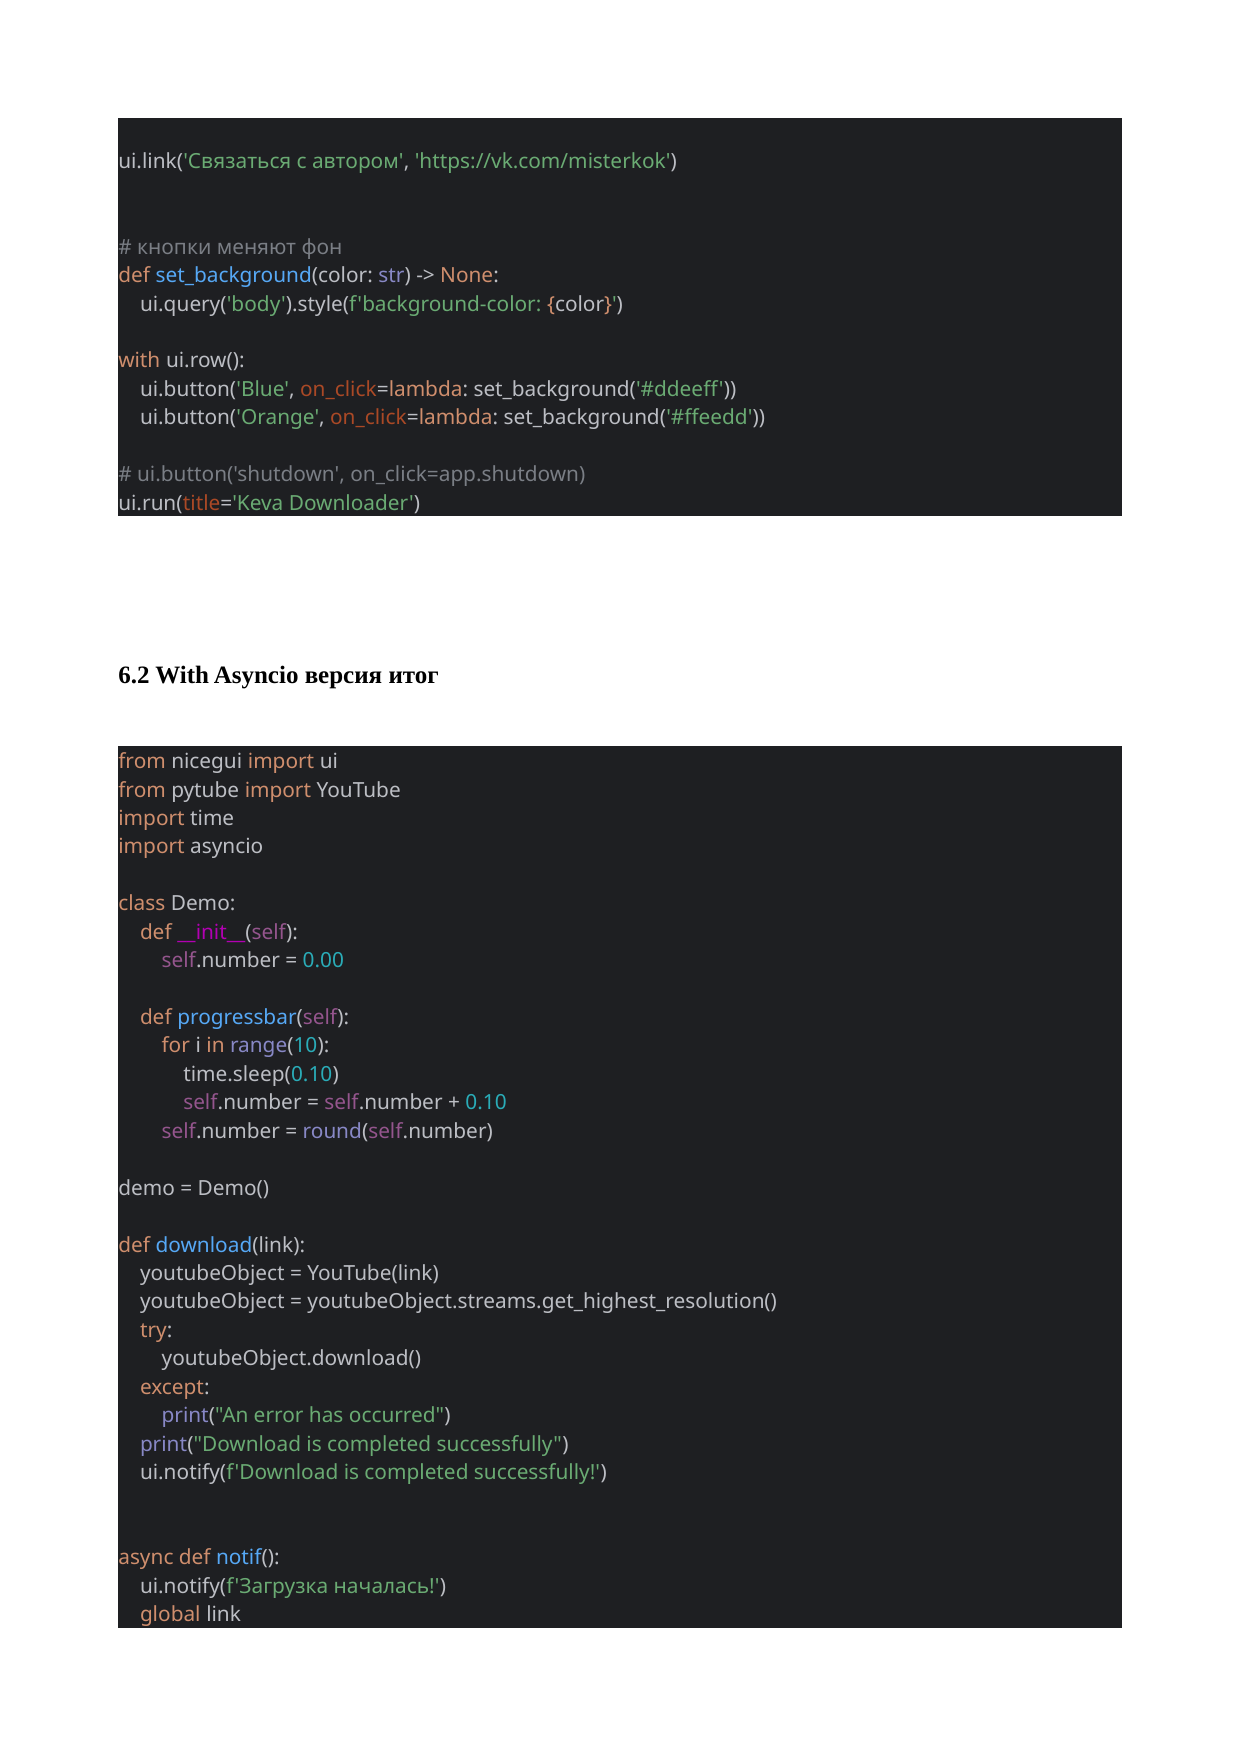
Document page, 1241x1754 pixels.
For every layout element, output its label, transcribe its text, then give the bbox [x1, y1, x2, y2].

text ui.link('Связаться с автором', 'https://vk.com/misterkok') # кнопки меняют фон def set_background(color: str) -> None: ui.query('body').style(f'background-color: {color}') with ui.row(): ui.button('Blue', on_click=lambda: set_background('#ddeeff')) ui.button('Orange', on_click=lambda: set_background('#ffeedd')) # ui.button('shutdown', on_click=app.shutdown) ui.run(title='Keva Downloader') [118, 118, 1122, 516]
text from nicegui import ui from pytube import YouTube import time import asyncio class Demo: def __init__(self): self.number = 0.00 def progressbar(self): for i in range(10): time.sleep(0.10) self.number = self.number + 0.10 self.number = round(self.number) demo = Demo() def download(link): youtubeObject = YouTube(link) youtubeObject = youtubeObject.streams.get_highest_resolution() try: youtubeObject.download() except: print("An error has occurred") print("Download is completed successfully") ui.notify(f'Download is completed successfully!') async def notif(): ui.notify(f'Загрузка началась!') global link [118, 746, 1122, 1628]
text 6.2 With Asyncio версия итог [118, 660, 1122, 689]
